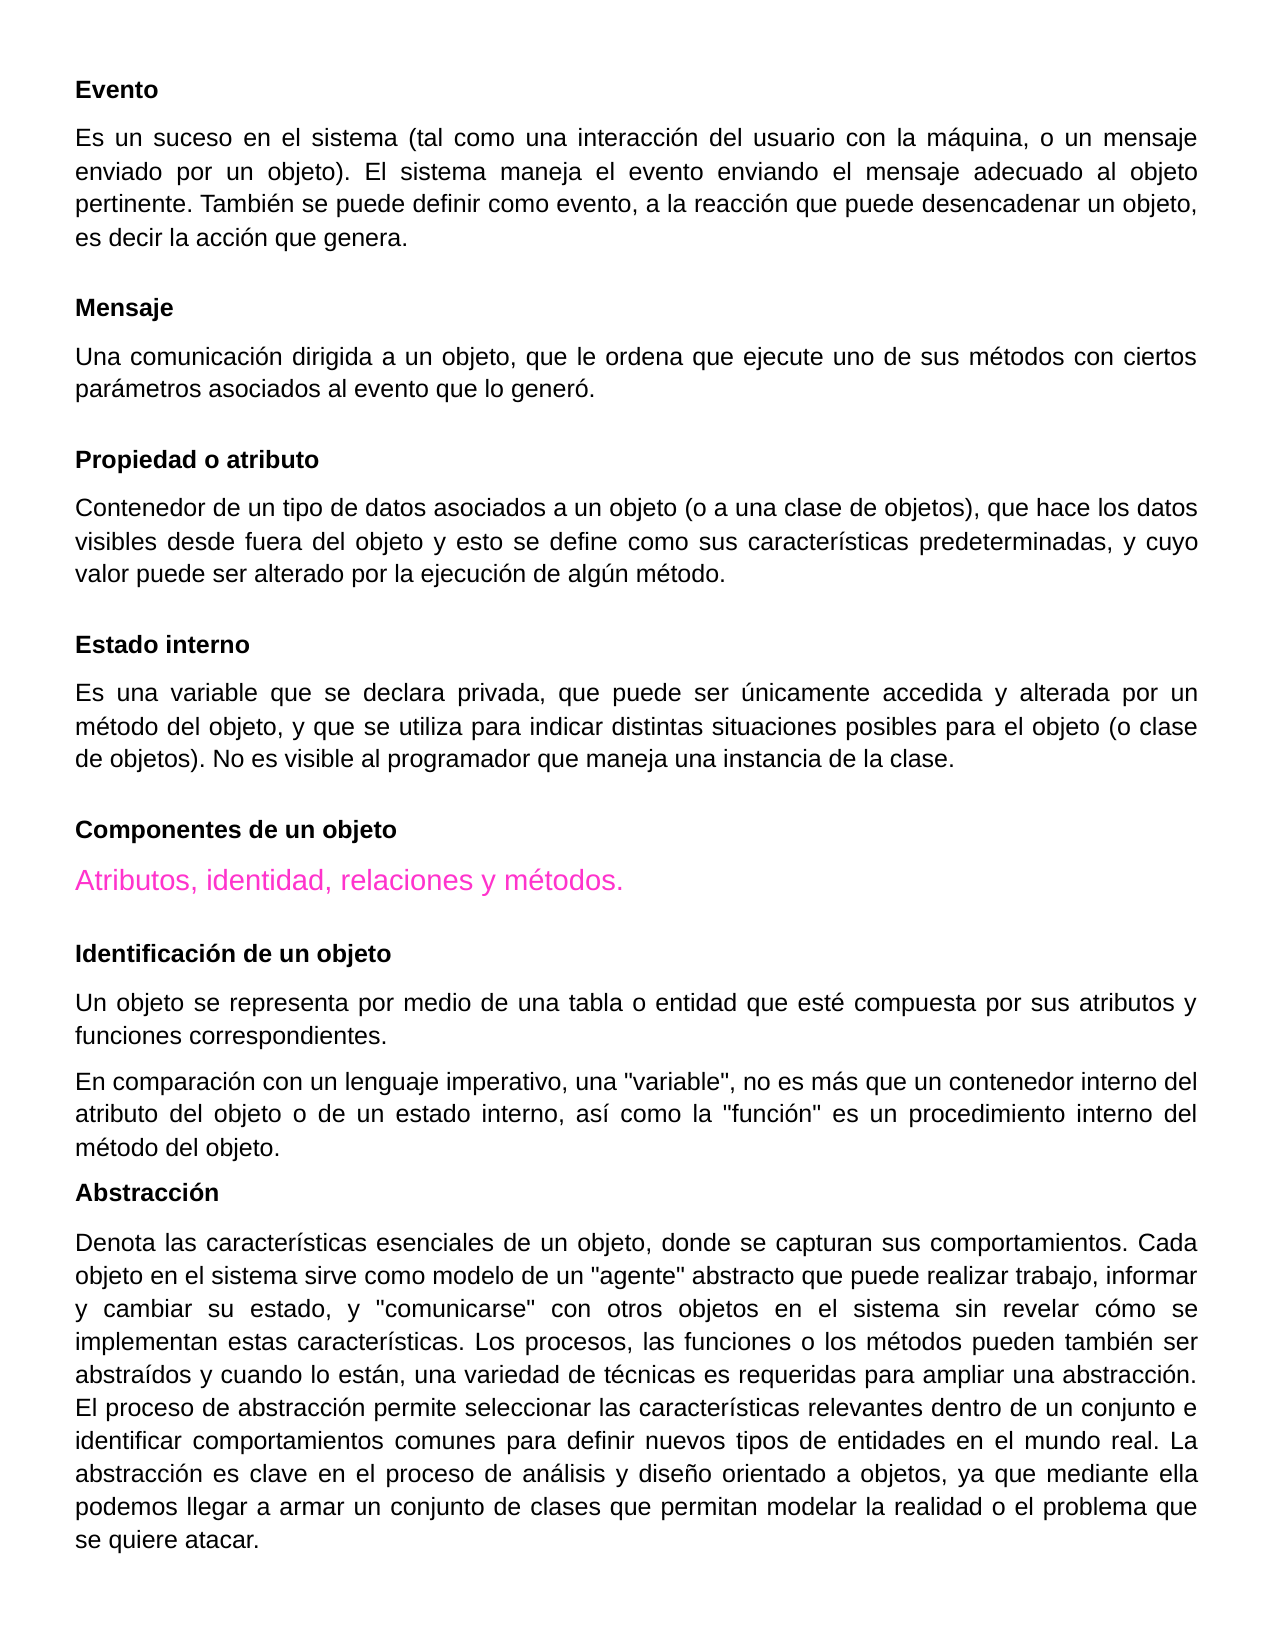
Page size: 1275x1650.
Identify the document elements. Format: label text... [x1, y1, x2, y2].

subtitle Propiedad o atributo [75, 445, 1200, 474]
text Es una variable que se declara privada, que puede ser únicamente accedida y alterada por un método del objeto, y que se utiliza para indicar distintas situaciones posibles para el objeto (o clase de objetos). No es visible al programador que maneja una instancia de la clase. [75, 678, 1200, 773]
text En comparación con un lenguaje imperativo, una "variable", no es más que un contenedor interno del atributo del objeto o de un estado interno, así como la "función" es un procedimiento interno del método del objeto. [75, 1066, 1200, 1161]
subtitle Identificación de un objeto [75, 939, 1200, 968]
text Denota las características esenciales de un objeto, donde se capturan sus comportamientos. Cada objeto en el sistema sirve como modelo de un "agente" abstracto que puede realizar trabajo, informar y cambiar su estado, y "comunicarse" con otros objetos en el sistema sin revelar cómo se implementan estas características. Los procesos, las funciones o los métodos pueden también ser abstraídos y cuando lo están, una variedad de técnicas es requeridas para ampliar una abstracción. El proceso de abstracción permite seleccionar las características relevantes dentro de un conjunto e identificar comportamientos comunes para definir nuevos tipos de entidades en el mundo real. La abstracción es clave en el proceso de análisis y diseño orientado a objetos, ya que mediante ella podemos llegar a armar un conjunto de clases que permitan modelar la realidad o el problema que se quiere atacar. [75, 1228, 1200, 1553]
text Un objeto se representa por medio de una tabla o entidad que esté compuesta por sus atributos y funciones correspondientes. [75, 988, 1200, 1050]
text Una comunicación dirigida a un objeto, que le ordena que ejecute uno de sus métodos con ciertos parámetros asociados al evento que lo generó. [75, 341, 1200, 403]
text Es un suceso en el sistema (tal como una interacción del usuario con la máquina, o un mensaje enviado por un objeto). El sistema maneja el evento enviando el mensaje adecuado al objeto pertinente. También se puede definir como evento, a la reacción que puede desencadenar un objeto, es decir la acción que genera. [75, 123, 1200, 251]
subtitle Abstracción [75, 1178, 1200, 1207]
subtitle Evento [75, 75, 1200, 104]
subtitle Componentes de un objeto [75, 815, 1200, 844]
text Atributos, identidad, relaciones y métodos. [75, 863, 1200, 897]
subtitle Mensaje [75, 293, 1200, 322]
text Contenedor de un tipo de datos asociados a un objeto (o a una clase de objetos), que hace los datos visibles desde fuera del objeto y esto se define como sus características predeterminadas, y cuyo valor puede ser alterado por la ejecución de algún método. [75, 493, 1200, 588]
subtitle Estado interno [75, 630, 1200, 659]
